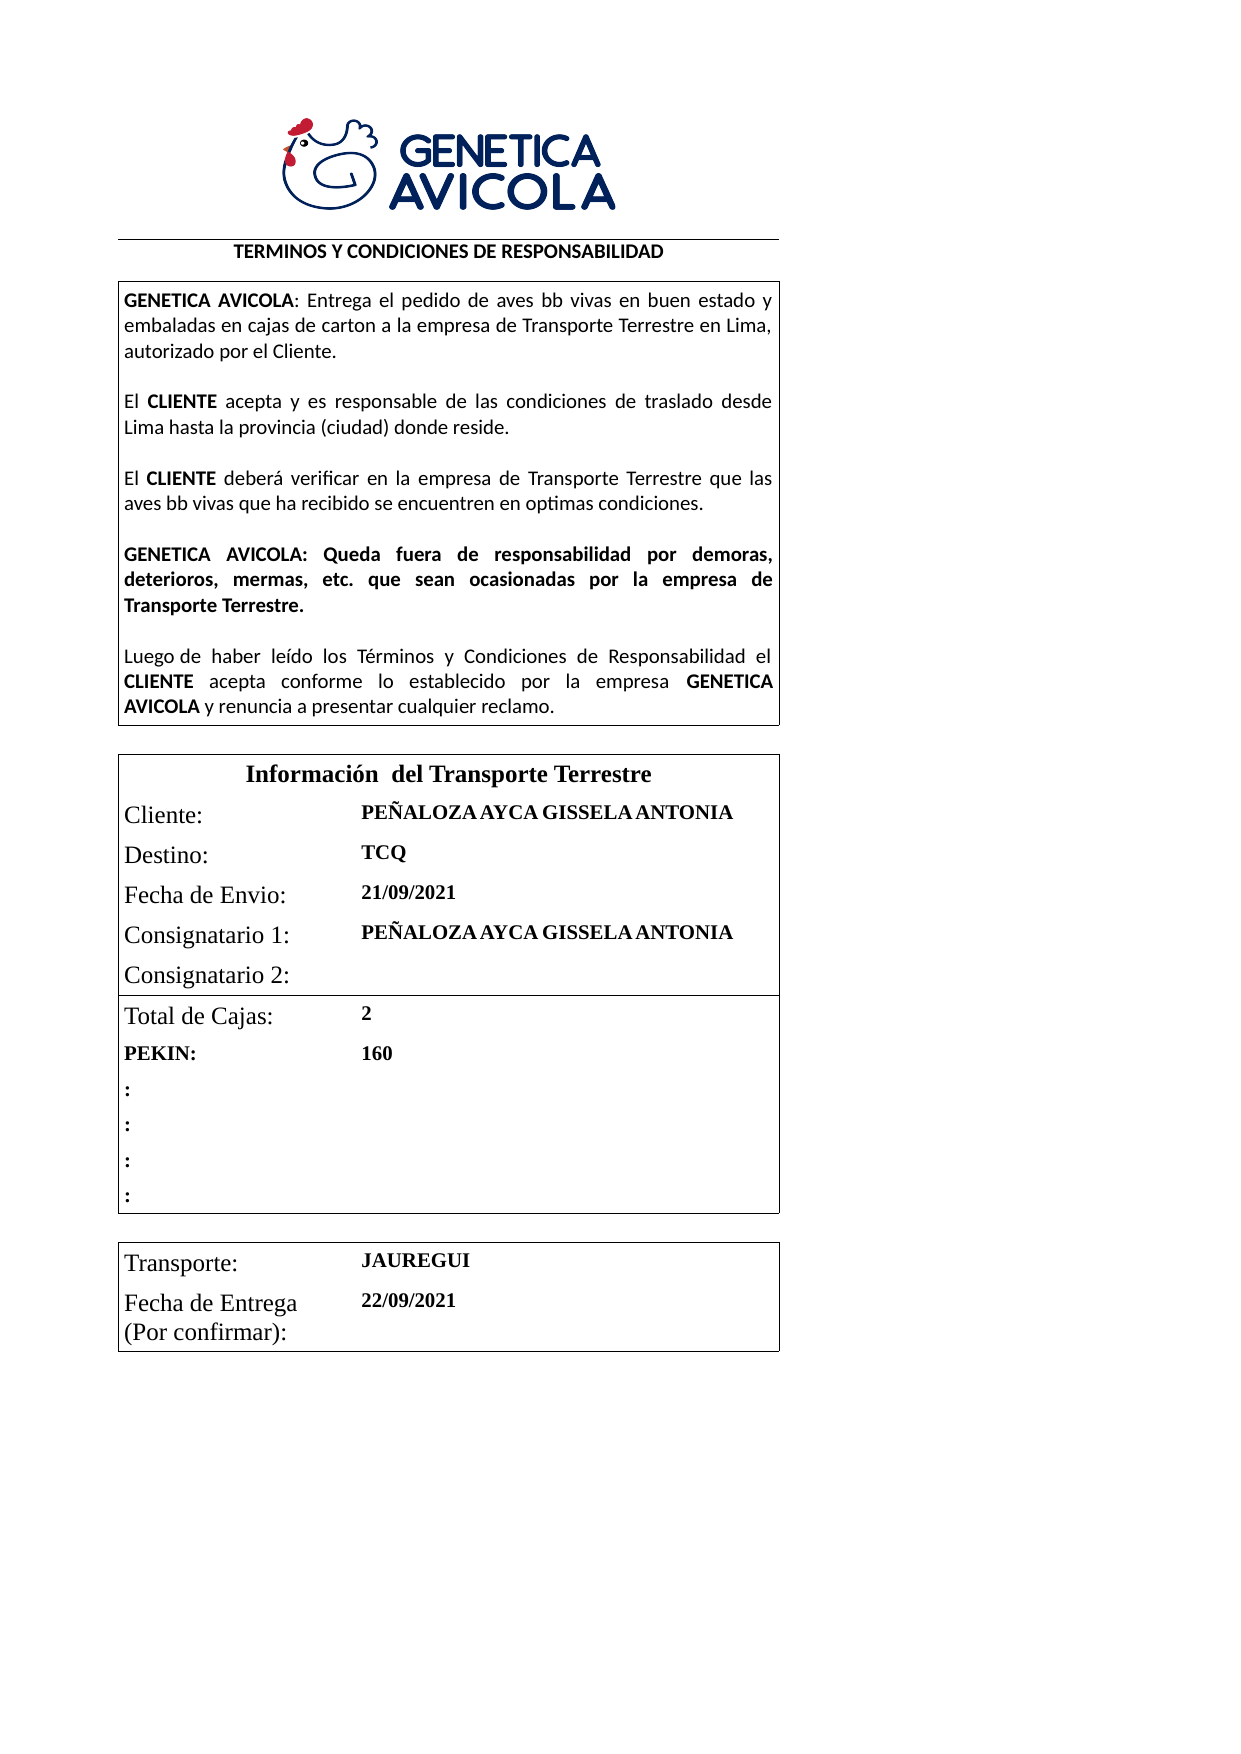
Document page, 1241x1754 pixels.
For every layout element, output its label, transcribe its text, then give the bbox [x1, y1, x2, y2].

table_cell TCQ [356, 834, 779, 874]
table_cell [356, 1214, 779, 1242]
table_cell PEÑALOZA AYCA GISSELA ANTONIA [356, 915, 779, 955]
table_cell Transporte: [119, 1243, 356, 1282]
table_cell Total de Cajas: [119, 996, 356, 1035]
table_cell 2 [356, 996, 779, 1035]
table_cell Destino: [119, 834, 356, 874]
table_cell : [119, 1071, 356, 1106]
table_cell PEÑALOZA AYCA GISSELA ANTONIA [356, 794, 779, 834]
table_cell Fecha de Envio: [119, 874, 356, 914]
table_cell [356, 1178, 779, 1213]
table_cell PEKIN: [119, 1035, 356, 1071]
table_cell : [119, 1106, 356, 1142]
table_cell GENETICA AVICOLA: Entrega el pedido de aves bb vivas en buen estado y embaladas en cajas de carton a la empresa de Transporte Terrestre en Lima, autorizado por el Cliente. El CLIENTE acepta y es responsable de las condiciones de traslado desde Lima hasta la provincia (ciudad) donde reside. El CLIENTE deberá verificar en la empresa de Transporte Terrestre que las aves bb vivas que ha recibido se encuentren en optimas condiciones. GENETICA AVICOLA: Queda fuera de responsabilidad por demoras, deterioros, mermas, etc. que sean ocasionadas por la empresa de Transporte Terrestre. Luego de haber leído los Términos y Condiciones de Responsabilidad el CLIENTE acepta conforme lo establecido por la empresa GENETICA AVICOLA y renuncia a presentar cualquier reclamo. [119, 282, 779, 725]
table_header Información del Transporte Terrestre [119, 755, 779, 794]
table_cell 22/09/2021 [356, 1282, 779, 1351]
table_header TERMINOS Y CONDICIONES DE RESPONSABILIDAD [118, 240, 779, 281]
table_cell [356, 955, 779, 995]
table_cell [356, 1106, 779, 1142]
table_cell 21/09/2021 [356, 874, 779, 914]
table_cell Consignatario 2: [119, 955, 356, 995]
table_cell Consignatario 1: [119, 915, 356, 955]
table_cell [356, 1071, 779, 1106]
table_cell : [119, 1142, 356, 1177]
table_cell [118, 1214, 356, 1242]
table_cell : [119, 1178, 356, 1213]
table_cell Fecha de Entrega (Por confirmar): [119, 1282, 356, 1351]
picture [282, 118, 616, 210]
table_cell [356, 1142, 779, 1177]
table_cell Cliente: [119, 794, 356, 834]
table_cell JAUREGUI [356, 1243, 779, 1282]
table_cell 160 [356, 1035, 779, 1071]
